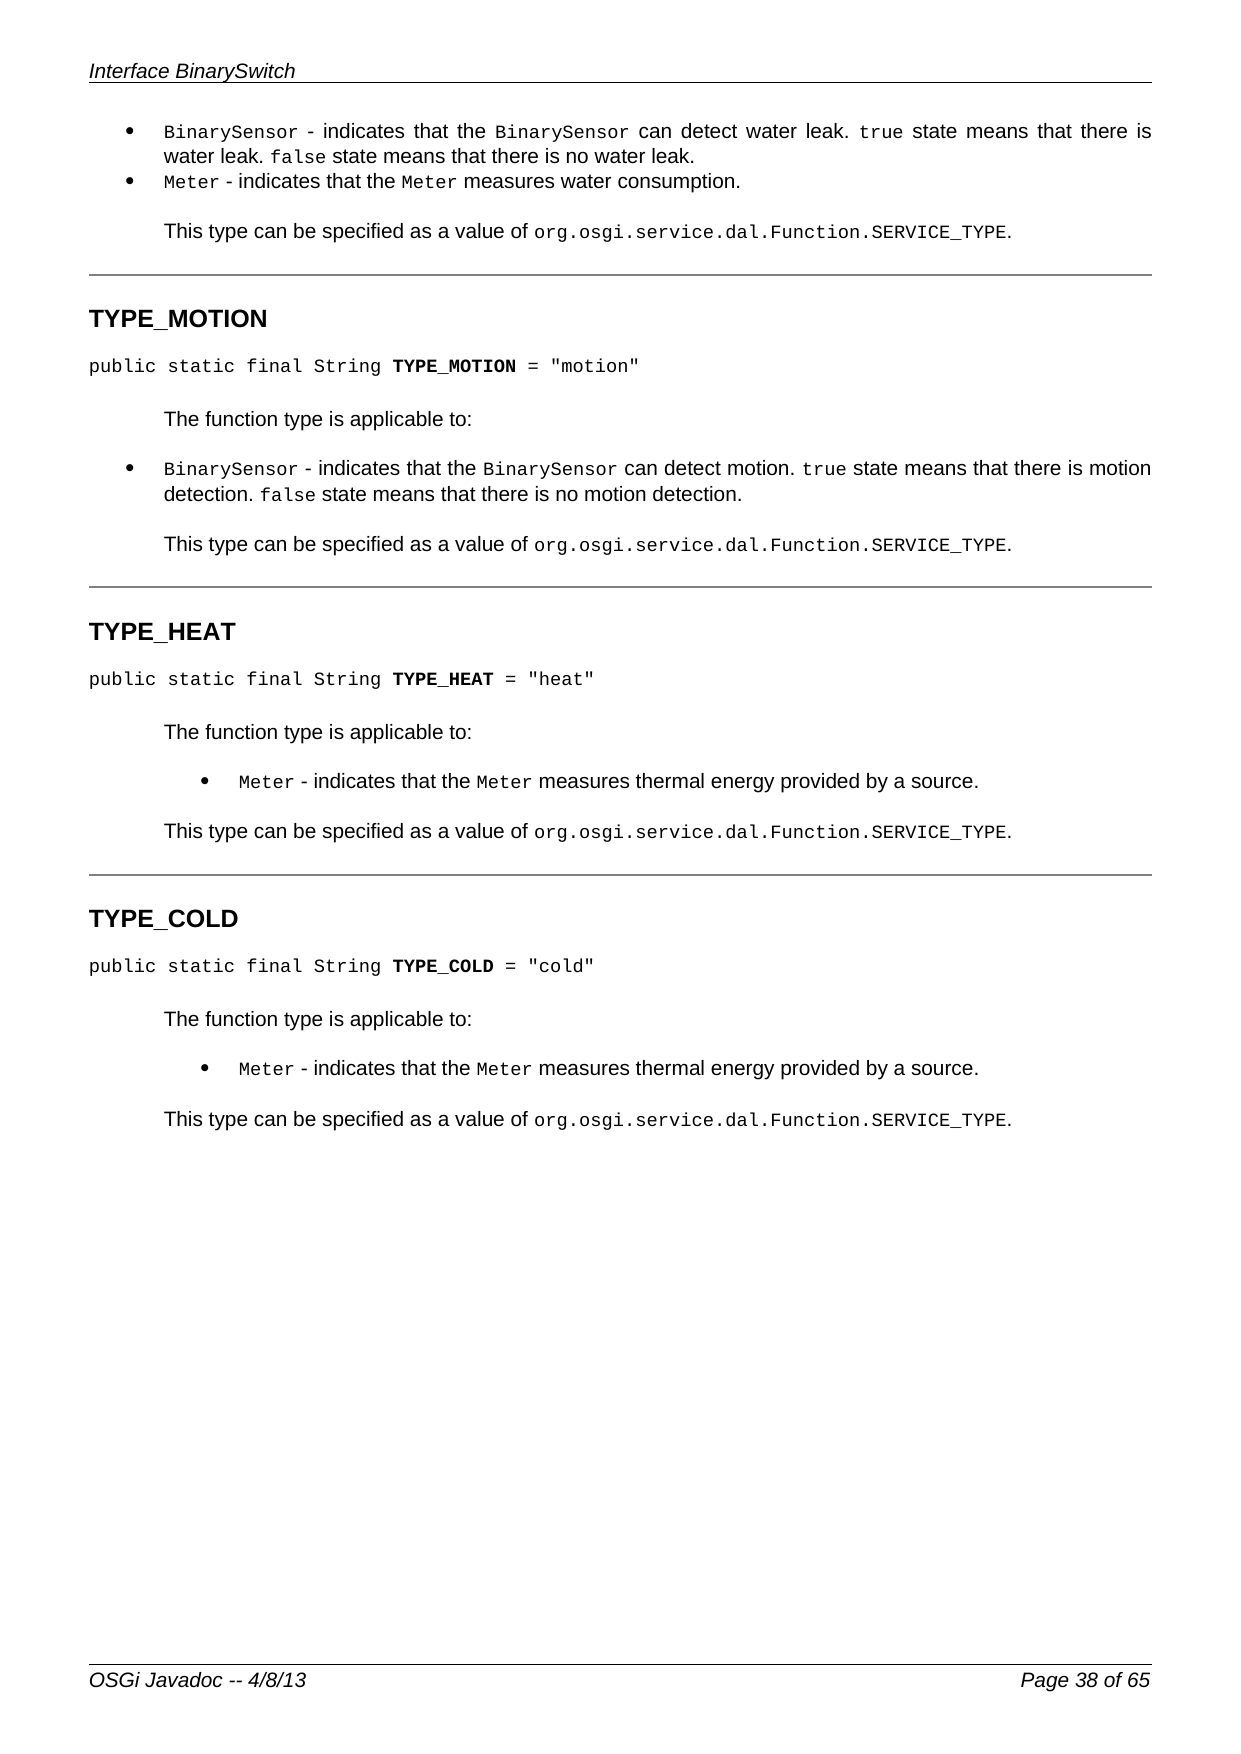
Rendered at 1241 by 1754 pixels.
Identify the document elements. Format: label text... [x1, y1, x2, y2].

text public static final String TYPE_HEAT = "heat" [88, 669, 1152, 691]
text This type can be specified as a value of org.osgi.service.dal.Function.SERVICE_TYPE. [163, 532, 1152, 557]
list BinarySensor - indicates that the BinarySensor can detect motion. true state means that there is motion detection. false state means that there is no motion detection. [126, 456, 1152, 507]
text The function type is applicable to: [163, 720, 1152, 744]
text This type can be specified as a value of org.osgi.service.dal.Function.SERVICE_TYPE. [163, 219, 1152, 244]
text The function type is applicable to: [163, 407, 1152, 431]
text This type can be specified as a value of org.osgi.service.dal.Function.SERVICE_TYPE. [163, 819, 1152, 844]
text The function type is applicable to: [163, 1007, 1152, 1031]
text public static final String TYPE_COLD = "cold" [88, 957, 1152, 978]
list Meter - indicates that the Meter measures water consumption. [126, 169, 1152, 194]
subtitle TYPE_HEAT [88, 617, 1152, 645]
subtitle TYPE_MOTION [88, 304, 1152, 333]
list Meter - indicates that the Meter measures thermal energy provided by a source. [201, 1056, 1152, 1081]
list BinarySensor - indicates that the BinarySensor can detect water leak. true state means that there is water leak. false state means that there is no water leak. [126, 118, 1152, 169]
list Meter - indicates that the Meter measures thermal energy provided by a source. [201, 769, 1152, 794]
subtitle TYPE_COLD [88, 904, 1152, 933]
text public static final String TYPE_MOTION = "motion" [88, 357, 1152, 378]
text This type can be specified as a value of org.osgi.service.dal.Function.SERVICE_TYPE. [163, 1106, 1152, 1132]
